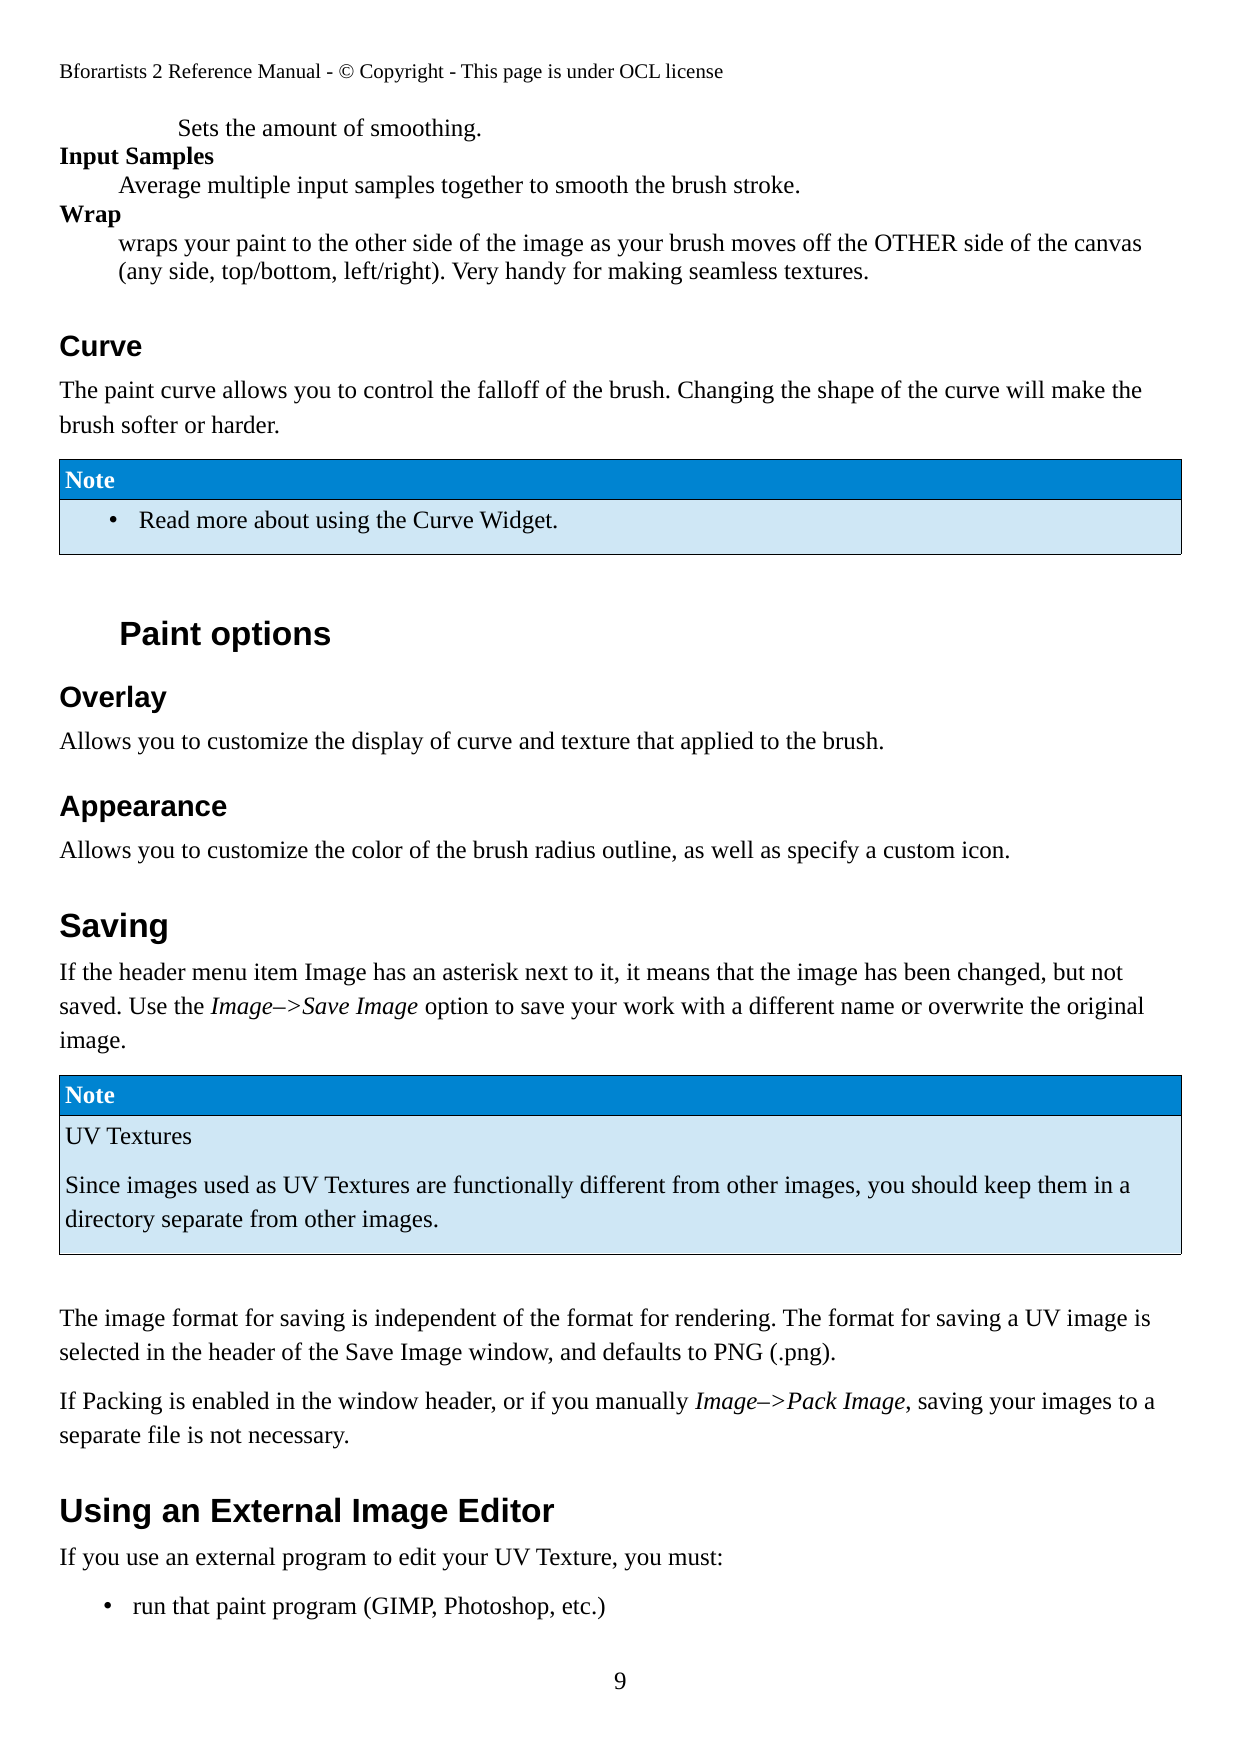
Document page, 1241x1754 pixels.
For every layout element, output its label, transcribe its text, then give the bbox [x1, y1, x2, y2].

text Allows you to customize the color of the brush radius outline, as well as specify a custom icon. [59, 836, 1181, 864]
table_cell Read more about using the Curve Widget. [60, 500, 1181, 554]
text The paint curve allows you to control the falloff of the brush. Changing the shape of the curve will make the brush softer or harder. [59, 375, 1181, 439]
table_header Note [60, 1076, 1181, 1115]
subtitle Appearance [59, 789, 1181, 823]
subtitle Using an External Image Editor [59, 1491, 1181, 1529]
subtitle Saving [59, 906, 1181, 944]
list wraps your paint to the other side of the image as your brush moves off the OTHER side of the canvas (any side, top/bottom, left/right). Very handy for making seamless textures. [118, 228, 1181, 285]
subtitle Overlay [59, 679, 1181, 713]
subtitle Paint options [59, 575, 1181, 652]
text Allows you to customize the display of curve and texture that applied to the brush. [59, 726, 1181, 754]
list Average multiple input samples together to smooth the brush stroke. [118, 170, 1181, 199]
subtitle Wrap [59, 199, 1181, 228]
subtitle Input Samples [59, 141, 1181, 170]
text The image format for saving is independent of the format for rendering. The format for saving a UV image is selected in the header of the Save Image window, and defaults to PNG (.png). [59, 1303, 1181, 1366]
subtitle Curve [59, 329, 1181, 363]
table_header Note [60, 460, 1181, 499]
list run that paint program (GIMP, Photoshop, etc.) [103, 1591, 1181, 1619]
table_cell UV Textures Since images used as UV Textures are functionally different from other images, you should keep them in a directory separate from other images. [60, 1116, 1181, 1253]
text If the header menu item Image has an asterisk next to it, it means that the image has been changed, but not saved. Use the Image–>Save Image option to save your work with a different name or overwrite the original image. [59, 957, 1181, 1054]
list Sets the amount of smoothing. [177, 113, 1181, 141]
text If Packing is enabled in the window header, or if you manually Image–>Pack Image, saving your images to a separate file is not necessary. [59, 1386, 1181, 1449]
text If you use an external program to edit your UV Texture, you must: [59, 1542, 1181, 1570]
